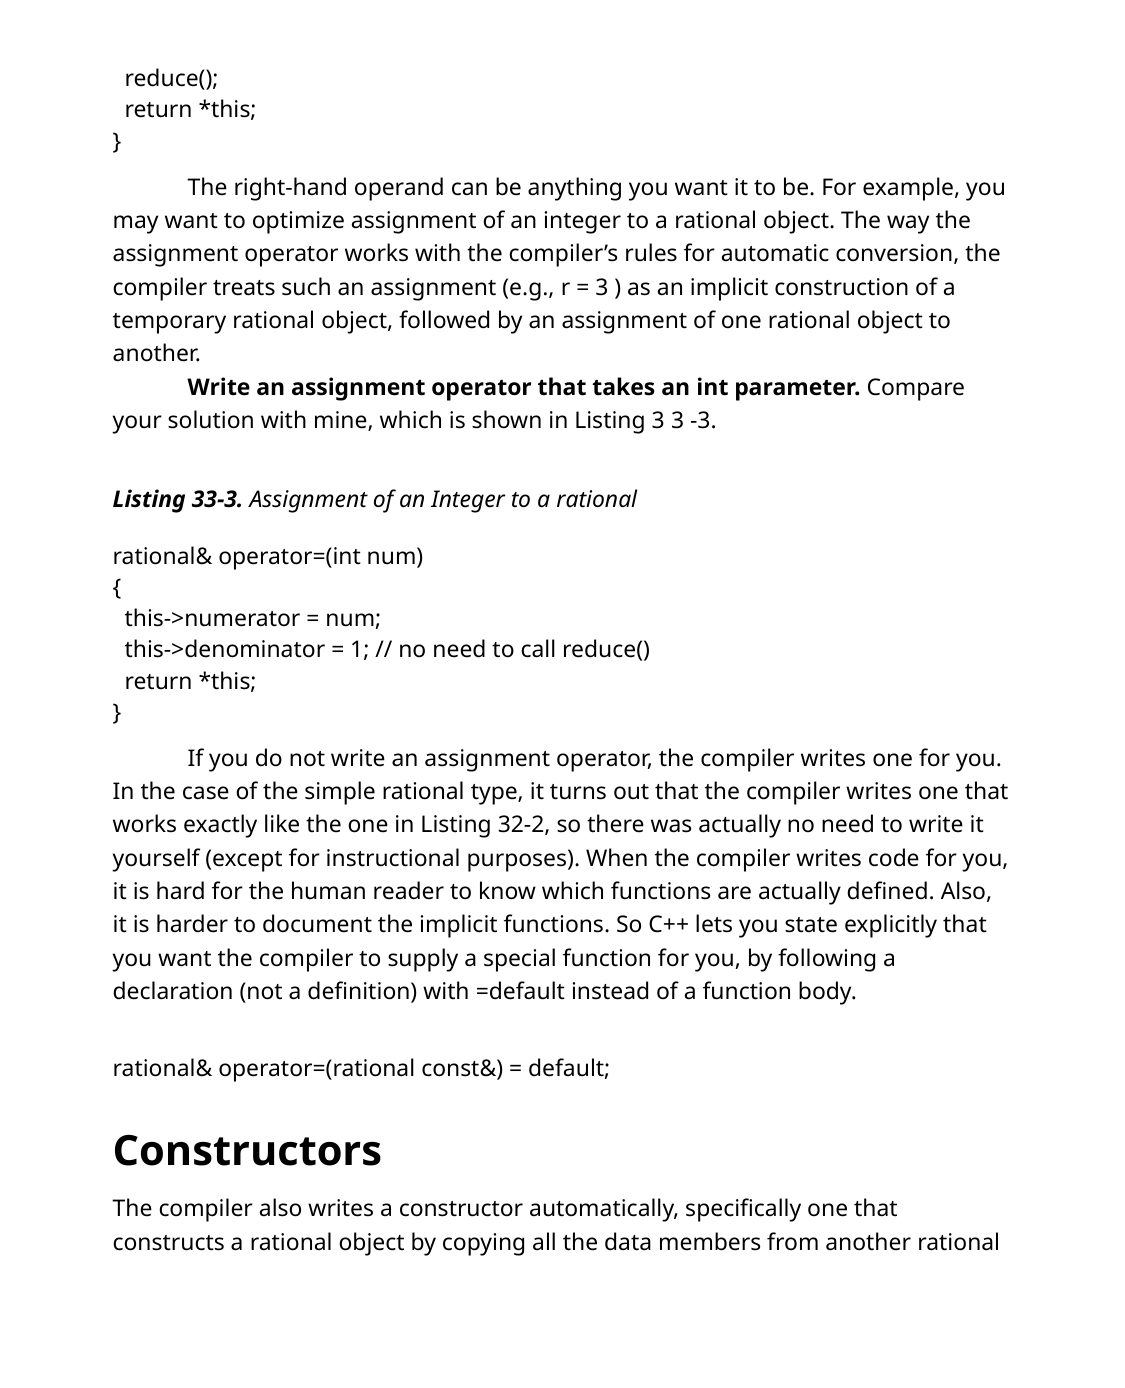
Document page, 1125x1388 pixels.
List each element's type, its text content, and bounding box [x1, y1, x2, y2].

text } [112, 696, 1012, 727]
text } [112, 124, 1012, 156]
text If you do not write an assignment operator, the compiler writes one for you. In the case of the simple rational type, it turns out that the compiler writes one that works exactly like the one in Listing 32-2, so there was actually no need to write it yourself (except for instructional purposes). When the compiler writes code for you, it is hard for the human reader to know which functions are actually defined. Also, it is harder to document the implicit functions. So C++ lets you state explicitly that you want the compiler to supply a special function for you, by following a declaration (not a definition) with =default instead of a function body. [112, 740, 1012, 1006]
text return *this; [112, 93, 1012, 124]
text rational& operator=(rational const&) = default; [112, 1052, 1012, 1083]
text { [112, 571, 1012, 602]
subtitle Constructors [112, 1121, 1012, 1178]
text reduce(); [112, 62, 1012, 93]
text rational& operator=(int num) [112, 540, 1012, 571]
text return *this; [112, 665, 1012, 696]
text Listing 33-3. Assignment of an Integer to a rational [112, 483, 1012, 514]
text Write an assignment operator that takes an int parameter. Compare your solution with mine, which is shown in Listing 3 3 -3. [112, 368, 1012, 435]
text The right-hand operand can be anything you want it to be. For example, you may want to optimize assignment of an integer to a rational object. The way the assignment operator works with the compiler’s rules for automatic conversion, the compiler treats such an assignment (e.g., r = 3 ) as an implicit construction of a temporary rational object, followed by an assignment of one rational object to another. [112, 168, 1012, 368]
text this->numerator = num; [112, 602, 1012, 633]
text this->denominator = 1; // no need to call reduce() [112, 633, 1012, 665]
text The compiler also writes a constructor automatically, specifically one that constructs a rational object by copying all the data members from another rational [112, 1190, 1012, 1257]
